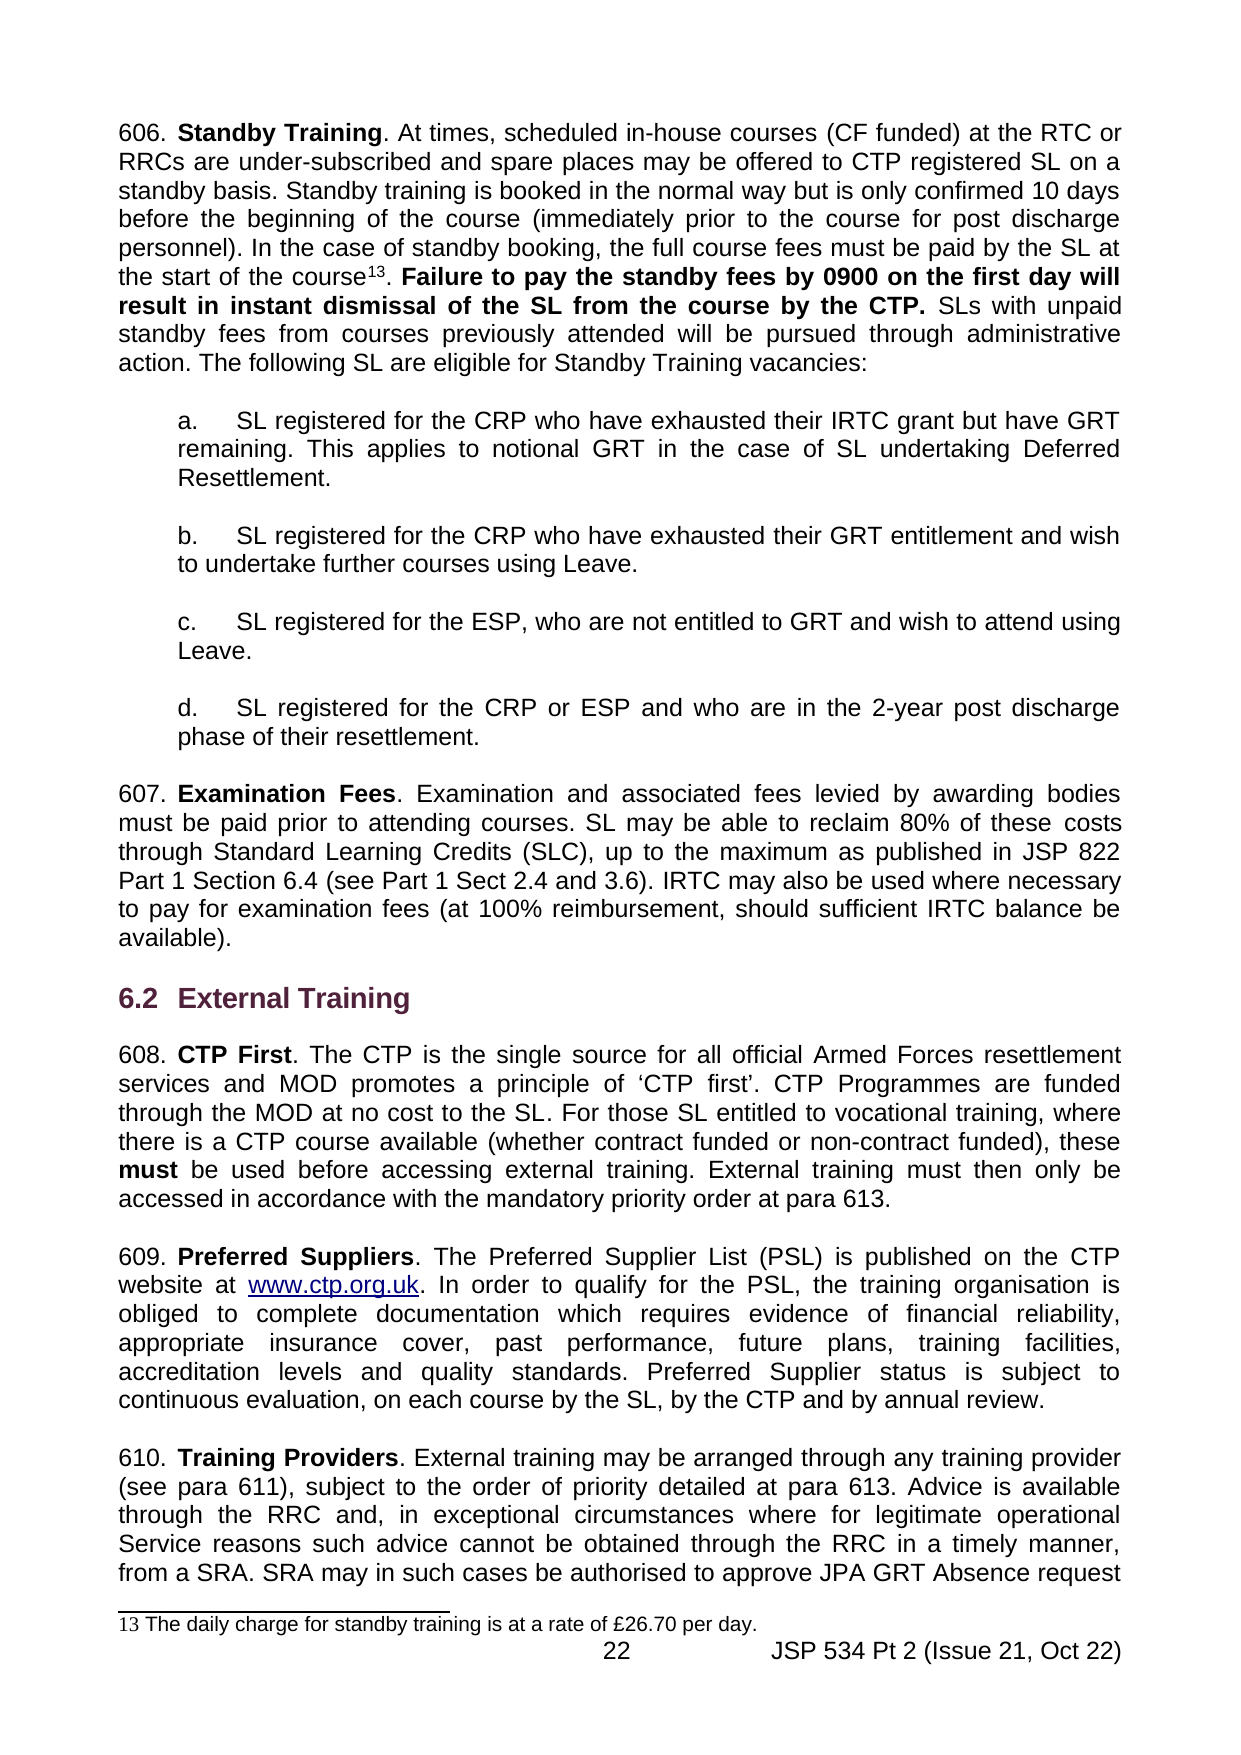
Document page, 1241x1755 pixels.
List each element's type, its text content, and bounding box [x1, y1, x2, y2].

list SL registered for the CRP who have exhausted their GRT entitlement and wish to undertake further courses using Leave. [177, 521, 1122, 578]
list SL registered for the CRP who have exhausted their IRTC grant but have GRT remaining. This applies to notional GRT in the case of SL undertaking Deferred Resettlement. [177, 406, 1122, 492]
list Preferred Suppliers. The Preferred Supplier List (PSL) is published on the CTP website at www.ctp.org.uk. In order to qualify for the PSL, the training organisation is obliged to complete documentation which requires evidence of financial reliability, appropriate insurance cover, past performance, future plans, training facilities, accreditation levels and quality standards. Preferred Supplier status is subject to continuous evaluation, on each course by the SL, by the CTP and by annual review. [118, 1242, 1122, 1414]
list CTP First. The CTP is the single source for all official Armed Forces resettlement services and MOD promotes a principle of ‘CTP first’. CTP Programmes are funded through the MOD at no cost to the SL. For those SL entitled to vocational training, where there is a CTP course available (whether contract funded or non-contract funded), these must be used before accessing external training. External training must then only be accessed in accordance with the mandatory priority order at para 613. [118, 1041, 1122, 1213]
list SL registered for the CRP or ESP and who are in the 2-year post discharge phase of their resettlement. [177, 693, 1122, 751]
list SL registered for the ESP, who are not entitled to GRT and wish to attend using Leave. [177, 607, 1122, 664]
subtitle 6.2 External Training [118, 981, 1122, 1014]
list The daily charge for standby training is at a rate of £26.70 per day. [118, 1612, 1122, 1636]
list Standby Training. At times, scheduled in-house courses (CF funded) at the RTC or RRCs are under-subscribed and spare places may be offered to CTP registered SL on a standby basis. Standby training is booked in the normal way but is only confirmed 10 days before the beginning of the course (immediately prior to the course for post discharge personnel). In the case of standby booking, the full course fees must be paid by the SL at the start of the course. Failure to pay the standby fees by 0900 on the first day will result in instant dismissal of the SL from the course by the CTP. SLs with unpaid standby fees from courses previously attended will be pursued through administrative action. The following SL are eligible for Standby Training vacancies: [118, 118, 1122, 377]
list Examination Fees. Examination and associated fees levied by awarding bodies must be paid prior to attending courses. SL may be able to reclaim 80% of these costs through Standard Learning Credits (SLC), up to the maximum as published in JSP 822 Part 1 Section 6.4 (see Part 1 Sect 2.4 and 3.6). IRTC may also be used where necessary to pay for examination fees (at 100% reimbursement, should sufficient IRTC balance be available). [118, 779, 1122, 952]
list Training Providers. External training may be arranged through any training provider (see para 611), subject to the order of priority detailed at para 613. Advice is available through the RRC and, in exceptional circumstances where for legitimate operational Service reasons such advice cannot be obtained through the RRC in a timely manner, from a SRA. SRA may in such cases be authorised to approve JPA GRT Absence request [118, 1443, 1122, 1587]
